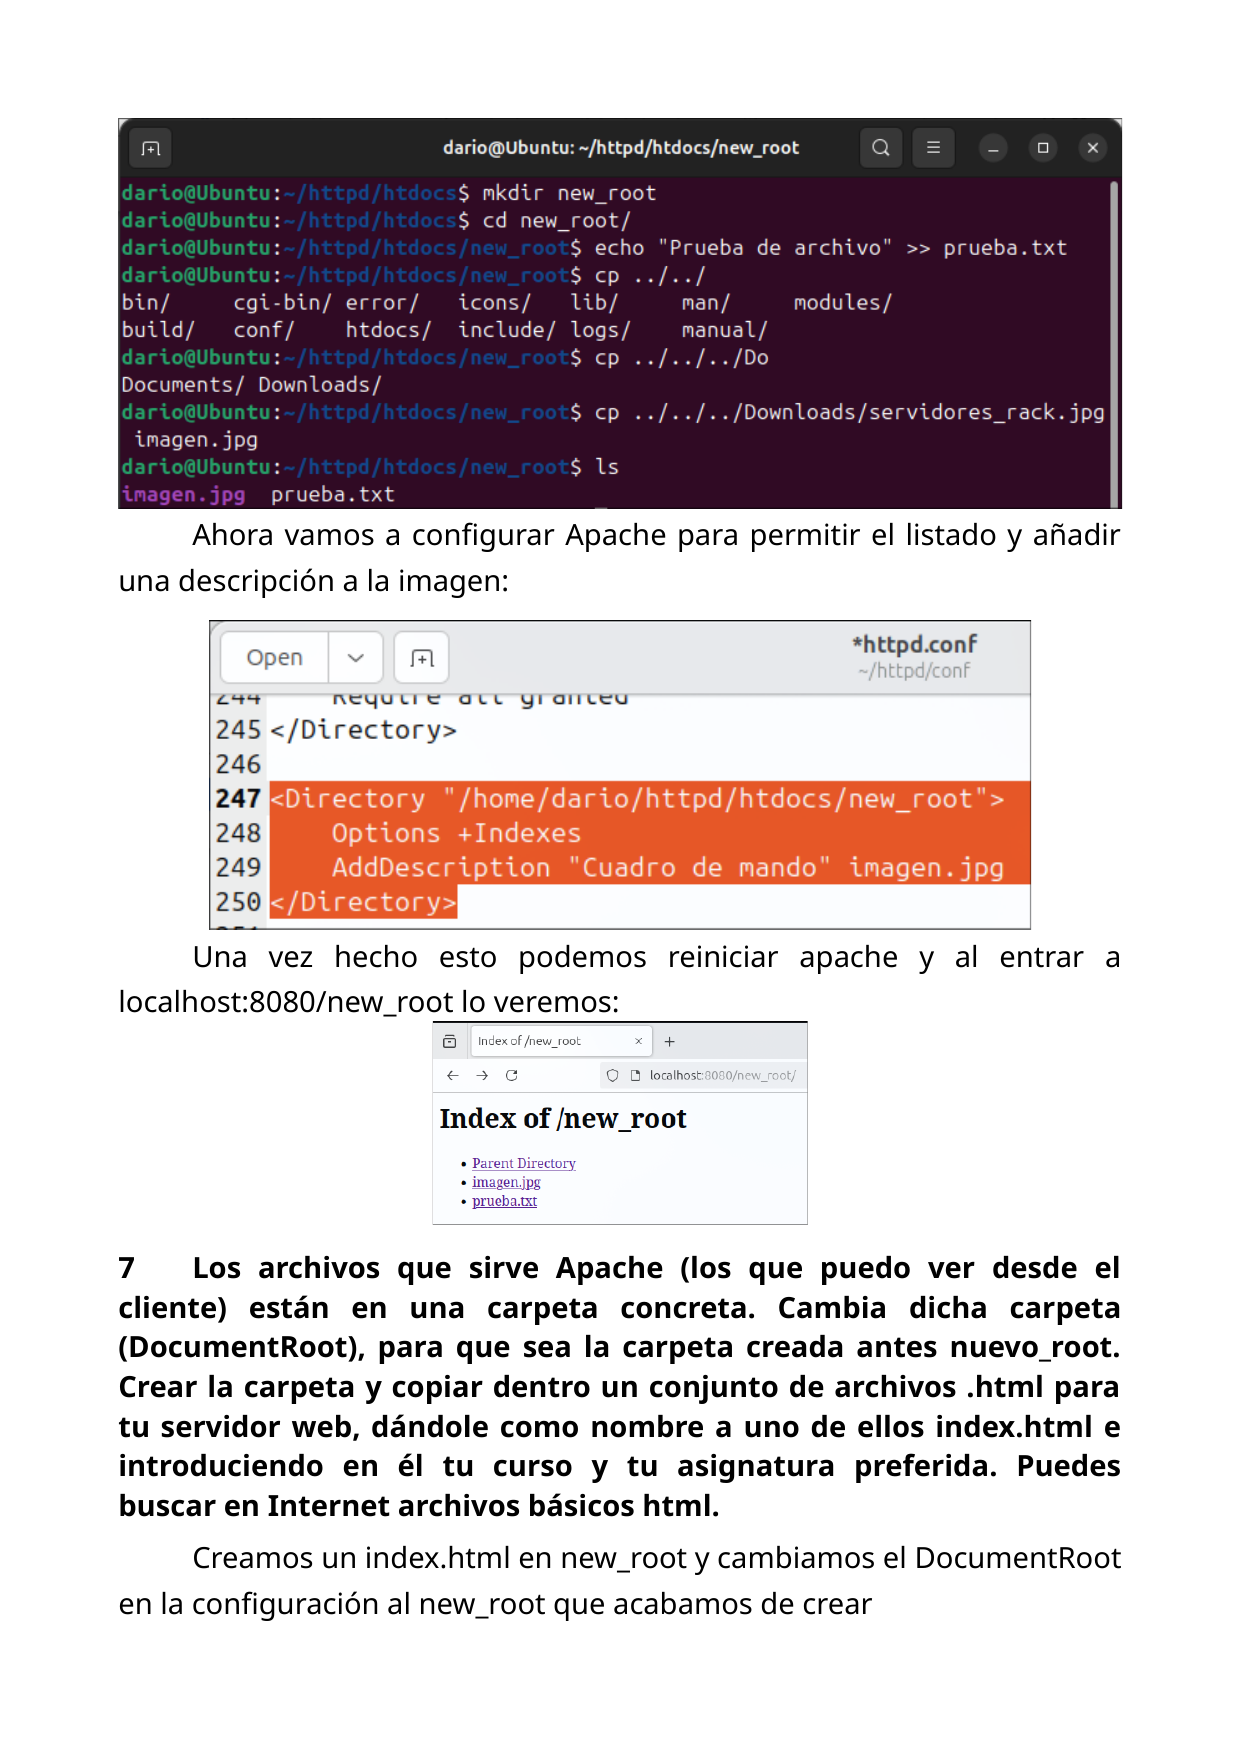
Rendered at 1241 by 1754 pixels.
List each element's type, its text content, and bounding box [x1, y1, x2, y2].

picture [209, 620, 1032, 930]
text Creamos un index.html en new_root y cambiamos el DocumentRoot en la configuración al new_root que acabamos de crear [118, 1538, 1122, 1623]
text Ahora vamos a configurar Apache para permitir el listado y añadir una descripción a la imagen: [118, 509, 1122, 600]
subtitle Los archivos que sirve Apache (los que puedo ver desde el cliente) están en una carpeta concreta. Cambia dicha carpeta (DocumentRoot), para que sea la carpeta creada antes nuevo_root. Crear la carpeta y copiar dentro un conjunto de archivos .html para tu servidor web, dándole como nombre a uno de ellos index.html e introduciendo en él tu curso y tu asignatura preferida. Puedes buscar en Internet archivos básicos html. [118, 1247, 1122, 1525]
picture [118, 118, 1123, 509]
text Una vez hecho esto podemos reiniciar apache y al entrar a localhost:8080/new_root lo veremos: [118, 621, 1122, 1021]
picture [432, 1021, 808, 1225]
